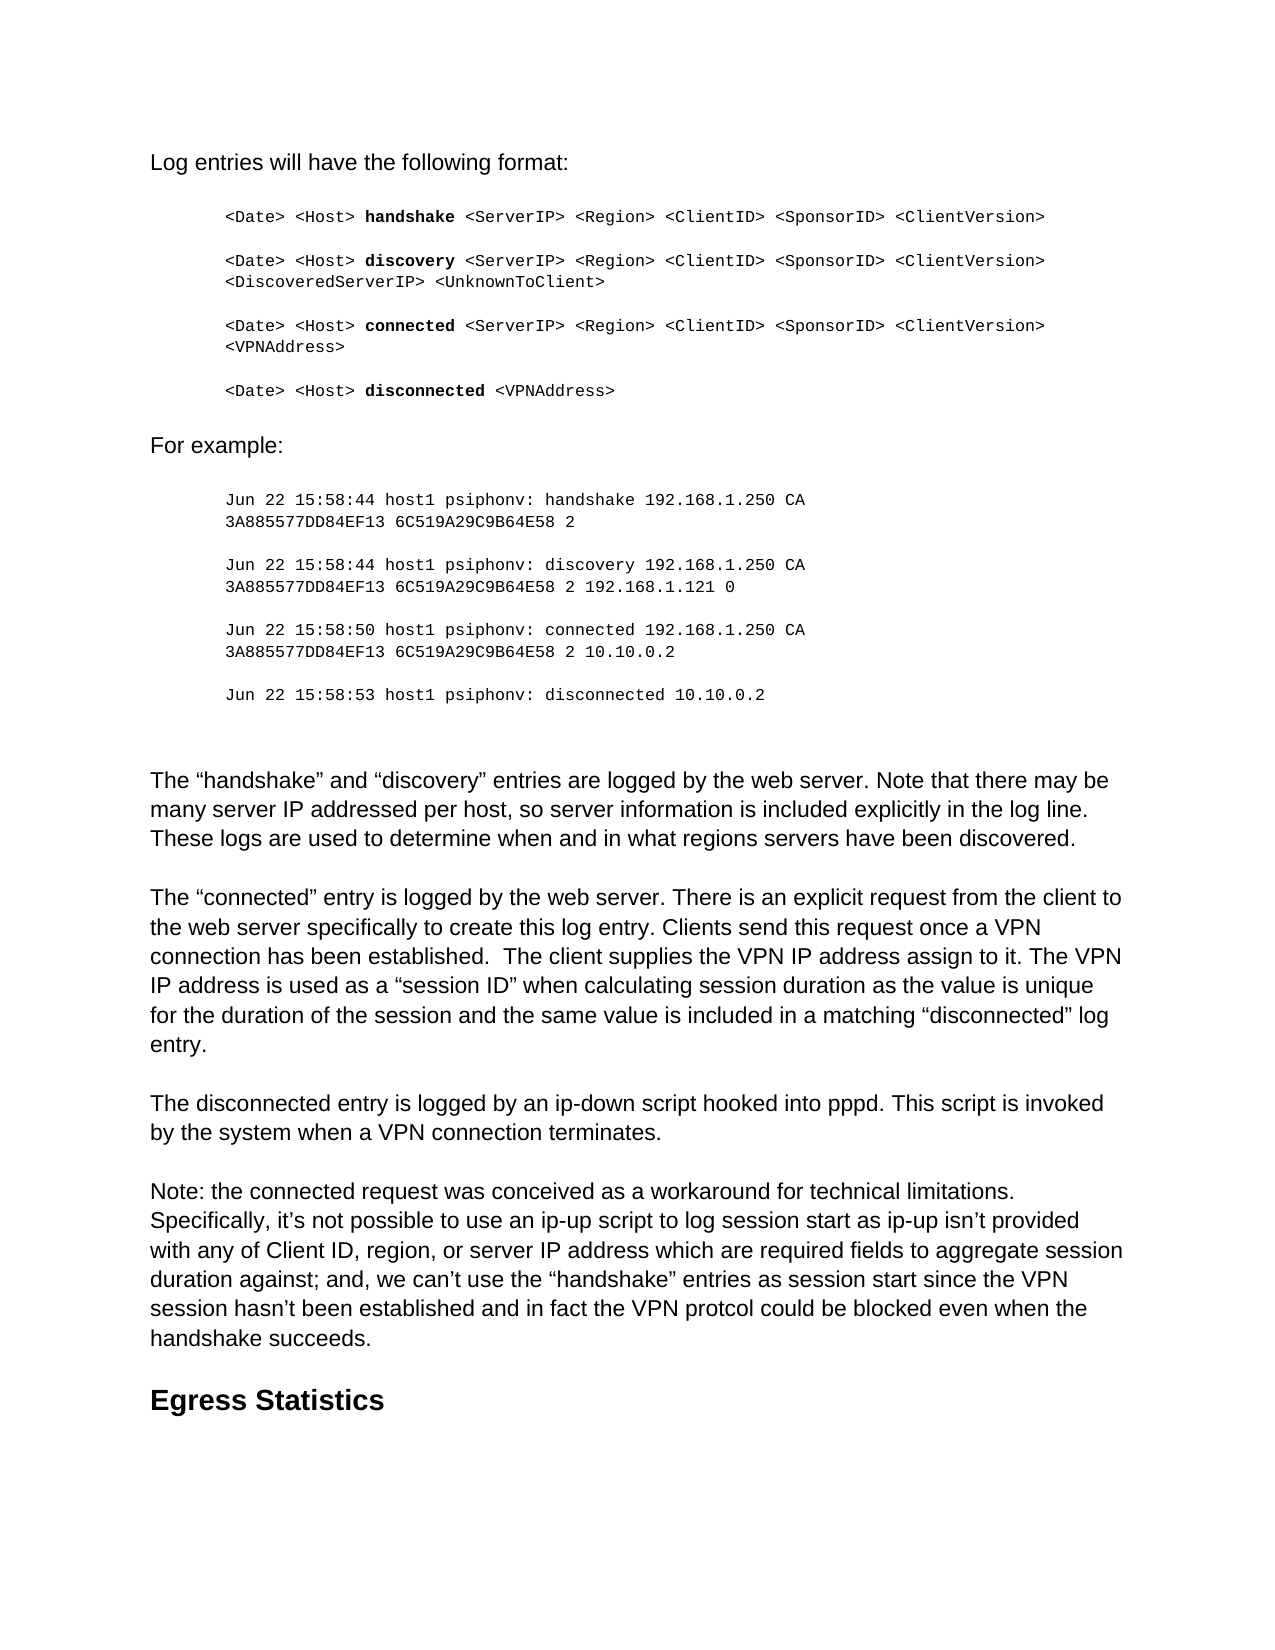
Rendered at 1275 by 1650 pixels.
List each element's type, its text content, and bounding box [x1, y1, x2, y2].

text Note: the connected request was conceived as a workaround for technical limitations. Specifically, it’s not possible to use an ip-up script to log session start as ip-up isn’t provided with any of Client ID, region, or server IP address which are required fields to aggregate session duration against; and, we can’t use the “handshake” entries as session start since the VPN session hasn’t been established and in fact the VPN protcol could be blocked even when the handshake succeeds. [150, 1178, 1125, 1351]
text <Date> <Host> discovery <ServerIP> <Region> <ClientID> <SponsorID> <ClientVersion> <DiscoveredServerIP> <UnknownToClient> [225, 252, 1125, 293]
text Jun 22 15:58:44 host1 psiphonv: discovery 192.168.1.250 CA [225, 557, 1125, 576]
text The disconnected entry is logged by an ip-down script hooked into pppd. This script is invoked by the system when a VPN connection terminates. [150, 1090, 1125, 1145]
text The “connected” entry is logged by the web server. There is an explicit request from the client to the web server specifically to create this log entry. Clients send this request once a VPN connection has been established. The client supplies the VPN IP address assign to it. The VPN IP address is used as a “session ID” when calculating session duration as the value is unique for the duration of the session and the same value is included in a matching “disconnected” log entry. [150, 885, 1125, 1057]
text <Date> <Host> disconnected <VPNAddress> [225, 382, 1125, 401]
text Jun 22 15:58:50 host1 psiphonv: connected 192.168.1.250 CA [225, 622, 1125, 641]
text <Date> <Host> handshake <ServerIP> <Region> <ClientID> <SponsorID> <ClientVersion> [225, 209, 1125, 228]
text The “handshake” and “discovery” entries are logged by the web server. Note that there may be many server IP addressed per host, so server information is included explicitly in the log line. These logs are used to determine when and in what regions servers have been discovered. [150, 767, 1125, 852]
text 3A885577DD84EF13 6C519A29C9B64E58 2 [225, 513, 1125, 532]
text Jun 22 15:58:44 host1 psiphonv: handshake 192.168.1.250 CA [225, 492, 1125, 511]
text 3A885577DD84EF13 6C519A29C9B64E58 2 192.168.1.121 0 [225, 578, 1125, 597]
subtitle Egress Statistics [150, 1384, 1125, 1417]
text <Date> <Host> connected <ServerIP> <Region> <ClientID> <SponsorID> <ClientVersion> <VPNAddress> [225, 317, 1125, 358]
text Jun 22 15:58:53 host1 psiphonv: disconnected 10.10.0.2 [225, 687, 1125, 706]
text For example: [150, 433, 1125, 459]
text 3A885577DD84EF13 6C519A29C9B64E58 2 10.10.0.2 [225, 643, 1125, 662]
text Log entries will have the following format: [150, 150, 1125, 176]
